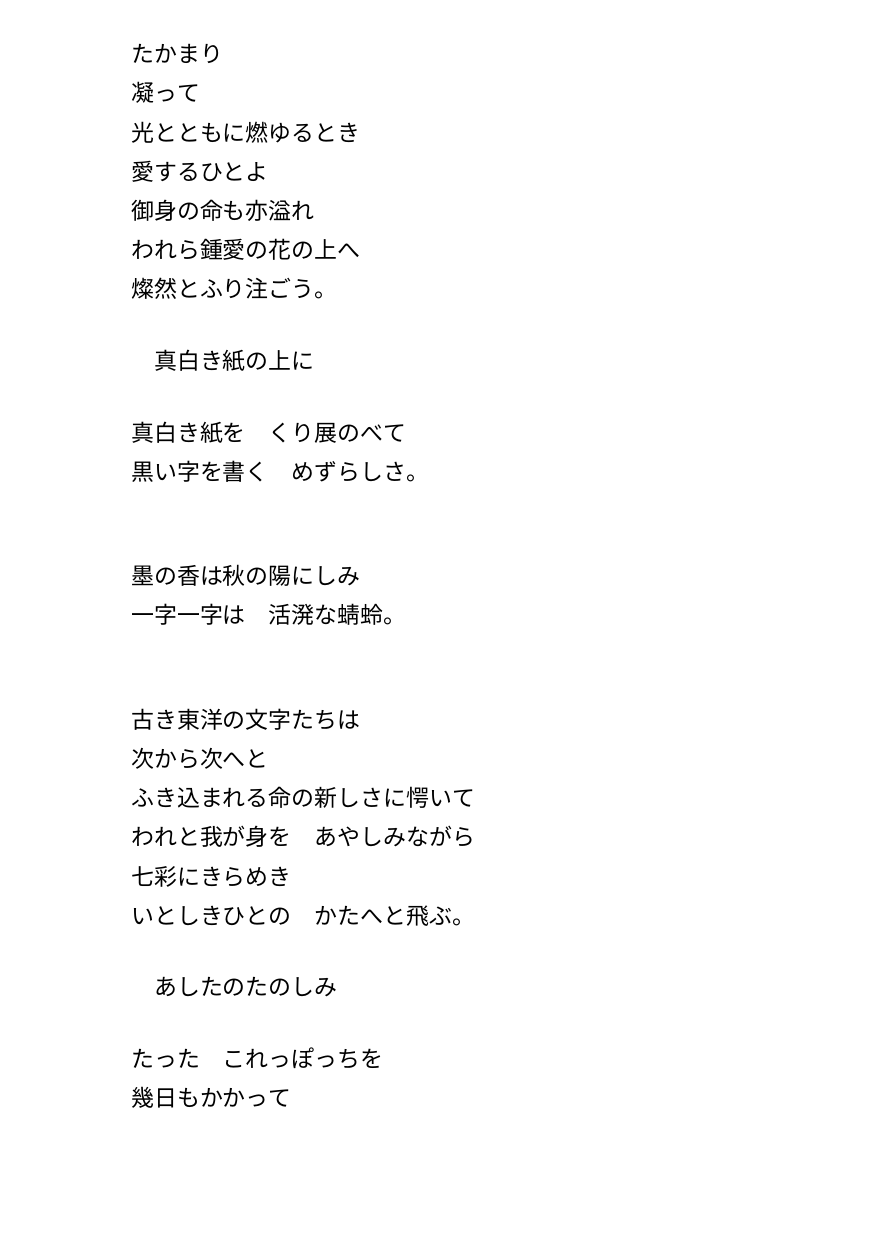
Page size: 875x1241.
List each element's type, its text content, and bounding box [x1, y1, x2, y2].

text 次から次へと [72, 741, 802, 774]
text 光とともに燃ゆるとき [72, 114, 802, 148]
text たった これっぽっちを [72, 1041, 802, 1074]
text 凝って [72, 75, 802, 108]
text 愛するひとよ [72, 153, 802, 187]
text ふき込まれる命の新しさに愕いて [72, 780, 802, 813]
text われと我が身を あやしみながら [72, 819, 802, 852]
text 燦然とふり注ごう。 [72, 271, 802, 304]
text 黒い字を書く めずらしさ。 [72, 454, 802, 487]
text 御身の命も亦溢れ [72, 193, 802, 226]
text われら鍾愛の花の上へ [72, 232, 802, 265]
text 墨の香は秋の陽にしみ [72, 558, 802, 591]
text 一字一字は 活溌な蜻蛉。 [72, 597, 802, 631]
text 幾日もかかって [72, 1080, 802, 1113]
text 真白き紙の上に [72, 343, 802, 376]
text あしたのたのしみ [72, 969, 802, 1002]
text いとしきひとの かたへと飛ぶ。 [72, 897, 802, 931]
text 古き東洋の文字たちは [72, 702, 802, 735]
text 七彩にきらめき [72, 858, 802, 892]
text たかまり [72, 36, 802, 69]
text 真白き紙を くり展のべて [72, 414, 802, 448]
